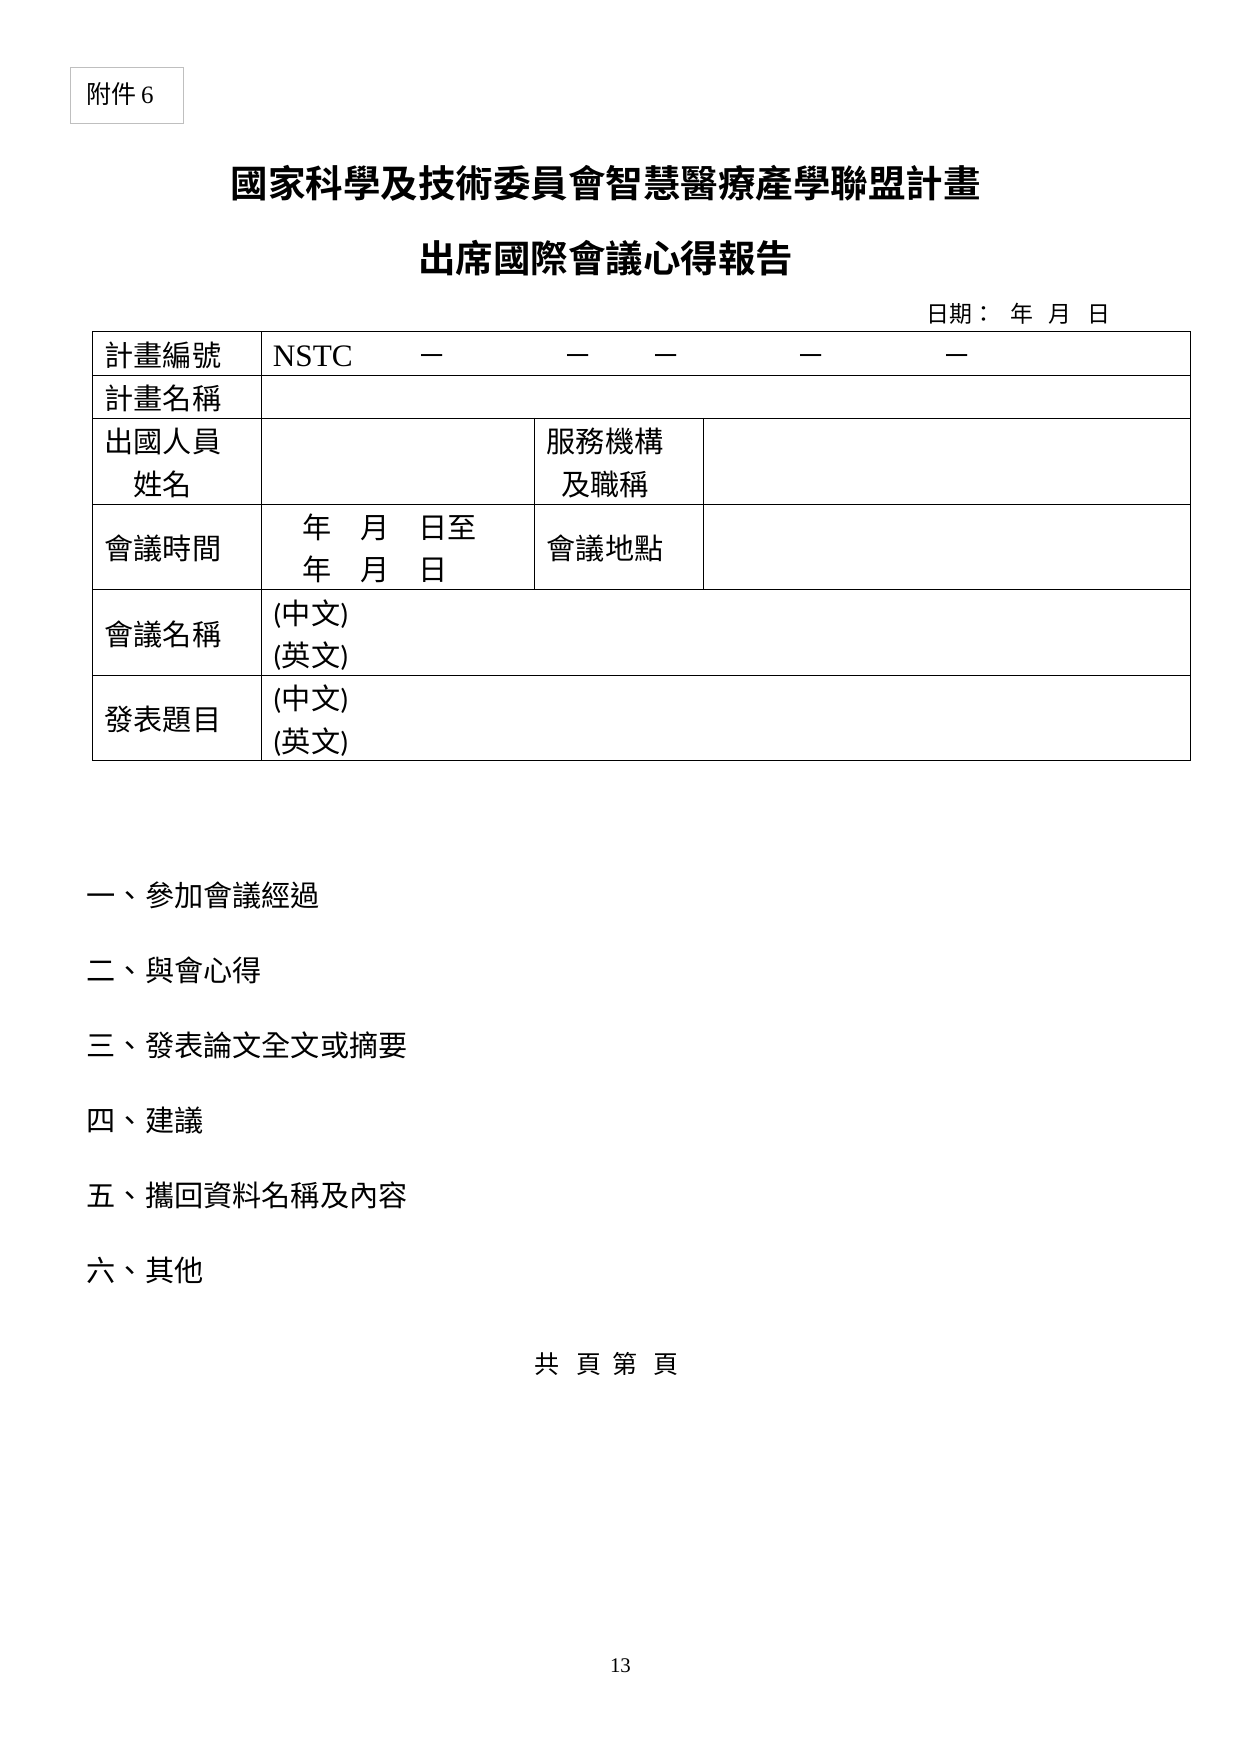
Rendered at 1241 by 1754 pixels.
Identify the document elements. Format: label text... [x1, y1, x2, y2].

text 一、參加會議經過 [86, 856, 1140, 931]
text 共 頁 第 頁 [71, 1343, 1169, 1381]
text 五、攜回資料名稱及內容 [86, 1156, 1140, 1231]
text 四、建議 [86, 1081, 1140, 1156]
table_header NSTC － － － － － [262, 332, 1190, 374]
table_cell 服務機構及職稱 [535, 419, 703, 503]
table_cell 會議地點 [535, 505, 703, 589]
table_cell (中文) (英文) [262, 676, 1190, 760]
table_cell 會議時間 [93, 505, 261, 589]
text 六、其他 [86, 1231, 1140, 1306]
table_cell 出國人員姓名 [93, 419, 261, 503]
text 出席國際會議心得報告 [71, 218, 1140, 293]
text 附件6 [86, 74, 168, 111]
table_cell 會議名稱 [93, 590, 261, 675]
table_cell [704, 419, 1190, 503]
table_cell [262, 376, 1190, 418]
table_cell [262, 419, 534, 503]
text 日期： 年 月 日 [71, 293, 1140, 331]
table_cell (中文) (英文) [262, 590, 1190, 675]
table_header 計畫編號 [93, 332, 261, 374]
text 國家科學及技術委員會智慧醫療產學聯盟計畫 [71, 143, 1140, 218]
text 三、發表論文全文或摘要 [86, 1006, 1140, 1081]
table_cell 發表題目 [93, 676, 261, 760]
table_cell [704, 505, 1190, 589]
text 二、與會心得 [86, 931, 1140, 1006]
table_cell 年 月 日至 年 月 日 [262, 505, 534, 589]
table_cell 計畫名稱 [93, 376, 261, 418]
